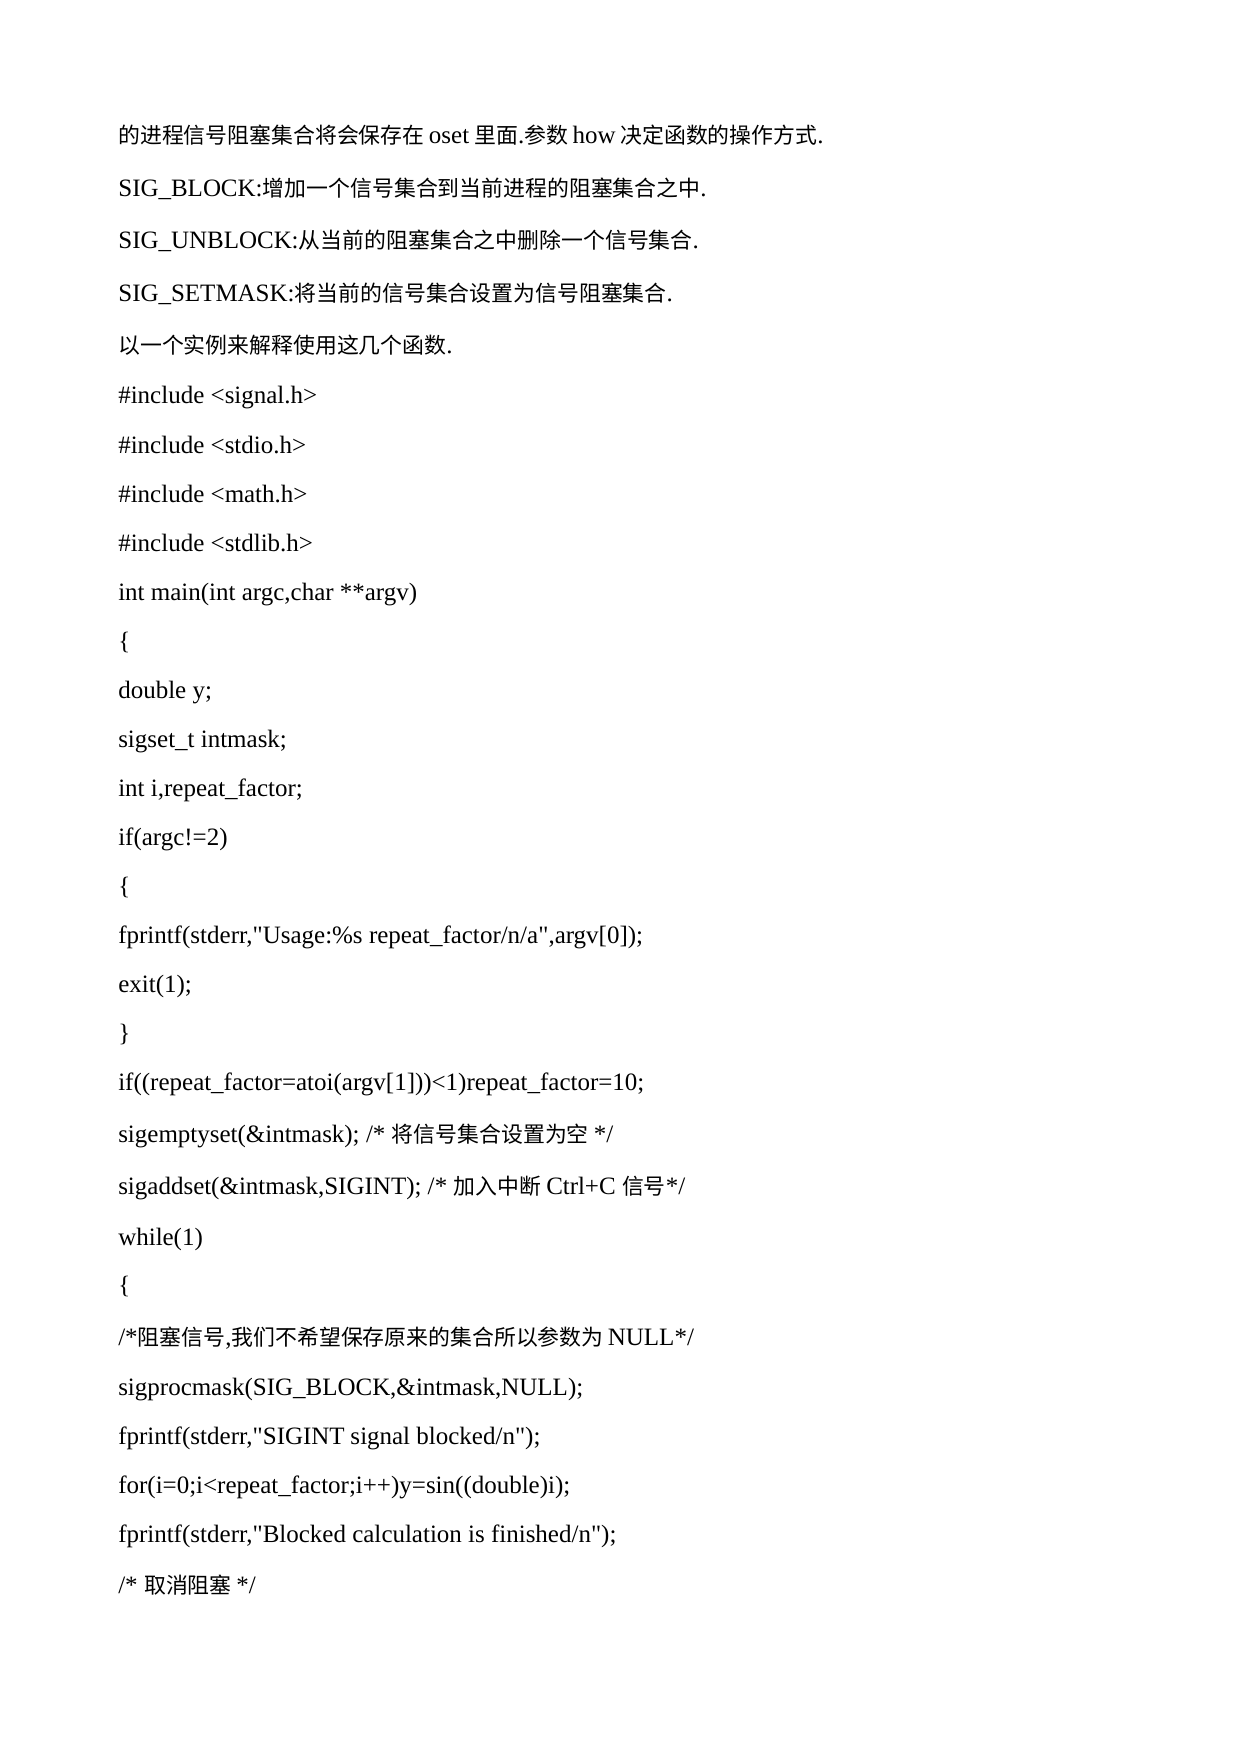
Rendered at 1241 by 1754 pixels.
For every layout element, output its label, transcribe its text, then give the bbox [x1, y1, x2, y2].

text #include <stdlib.h> [118, 528, 1122, 557]
text } [118, 1018, 1122, 1047]
text SIG_UNBLOCK:从当前的阻塞集合之中删除一个信号集合. [118, 223, 1122, 255]
text #include <signal.h> [118, 381, 1122, 409]
text int main(int argc,char **argv) [118, 577, 1122, 606]
text double y; [118, 675, 1122, 704]
text 的进程信号阻塞集合将会保存在oset里面.参数how决定函数的操作方式. [118, 118, 1122, 150]
text SIG_SETMASK:将当前的信号集合设置为信号阻塞集合. [118, 276, 1122, 307]
text { [118, 871, 1122, 900]
text #include <stdio.h> [118, 430, 1122, 458]
text sigemptyset(&intmask); /* 将信号集合设置为空 */ [118, 1117, 1122, 1148]
text fprintf(stderr,"SIGINT signal blocked/n"); [118, 1421, 1122, 1450]
text sigprocmask(SIG_BLOCK,&intmask,NULL); [118, 1372, 1122, 1401]
text sigaddset(&intmask,SIGINT); /* 加入中断 Ctrl+C 信号*/ [118, 1169, 1122, 1201]
text SIG_BLOCK:增加一个信号集合到当前进程的阻塞集合之中. [118, 171, 1122, 202]
text #include <math.h> [118, 479, 1122, 507]
text { [118, 1271, 1122, 1299]
text { [118, 626, 1122, 655]
text while(1) [118, 1222, 1122, 1250]
text fprintf(stderr,"Blocked calculation is finished/n"); [118, 1519, 1122, 1548]
text int i,repeat_factor; [118, 773, 1122, 802]
text fprintf(stderr,"Usage:%s repeat_factor/n/a",argv[0]); [118, 920, 1122, 949]
text /* 取消阻塞 */ [118, 1568, 1122, 1600]
text for(i=0;i<repeat_factor;i++)y=sin((double)i); [118, 1470, 1122, 1499]
text if(argc!=2) [118, 822, 1122, 851]
text 以一个实例来解释使用这几个函数. [118, 328, 1122, 360]
text if((repeat_factor=atoi(argv[1]))<1)repeat_factor=10; [118, 1067, 1122, 1096]
text /*阻塞信号,我们不希望保存原来的集合所以参数为NULL*/ [118, 1320, 1122, 1351]
text sigset_t intmask; [118, 724, 1122, 753]
text exit(1); [118, 969, 1122, 998]
